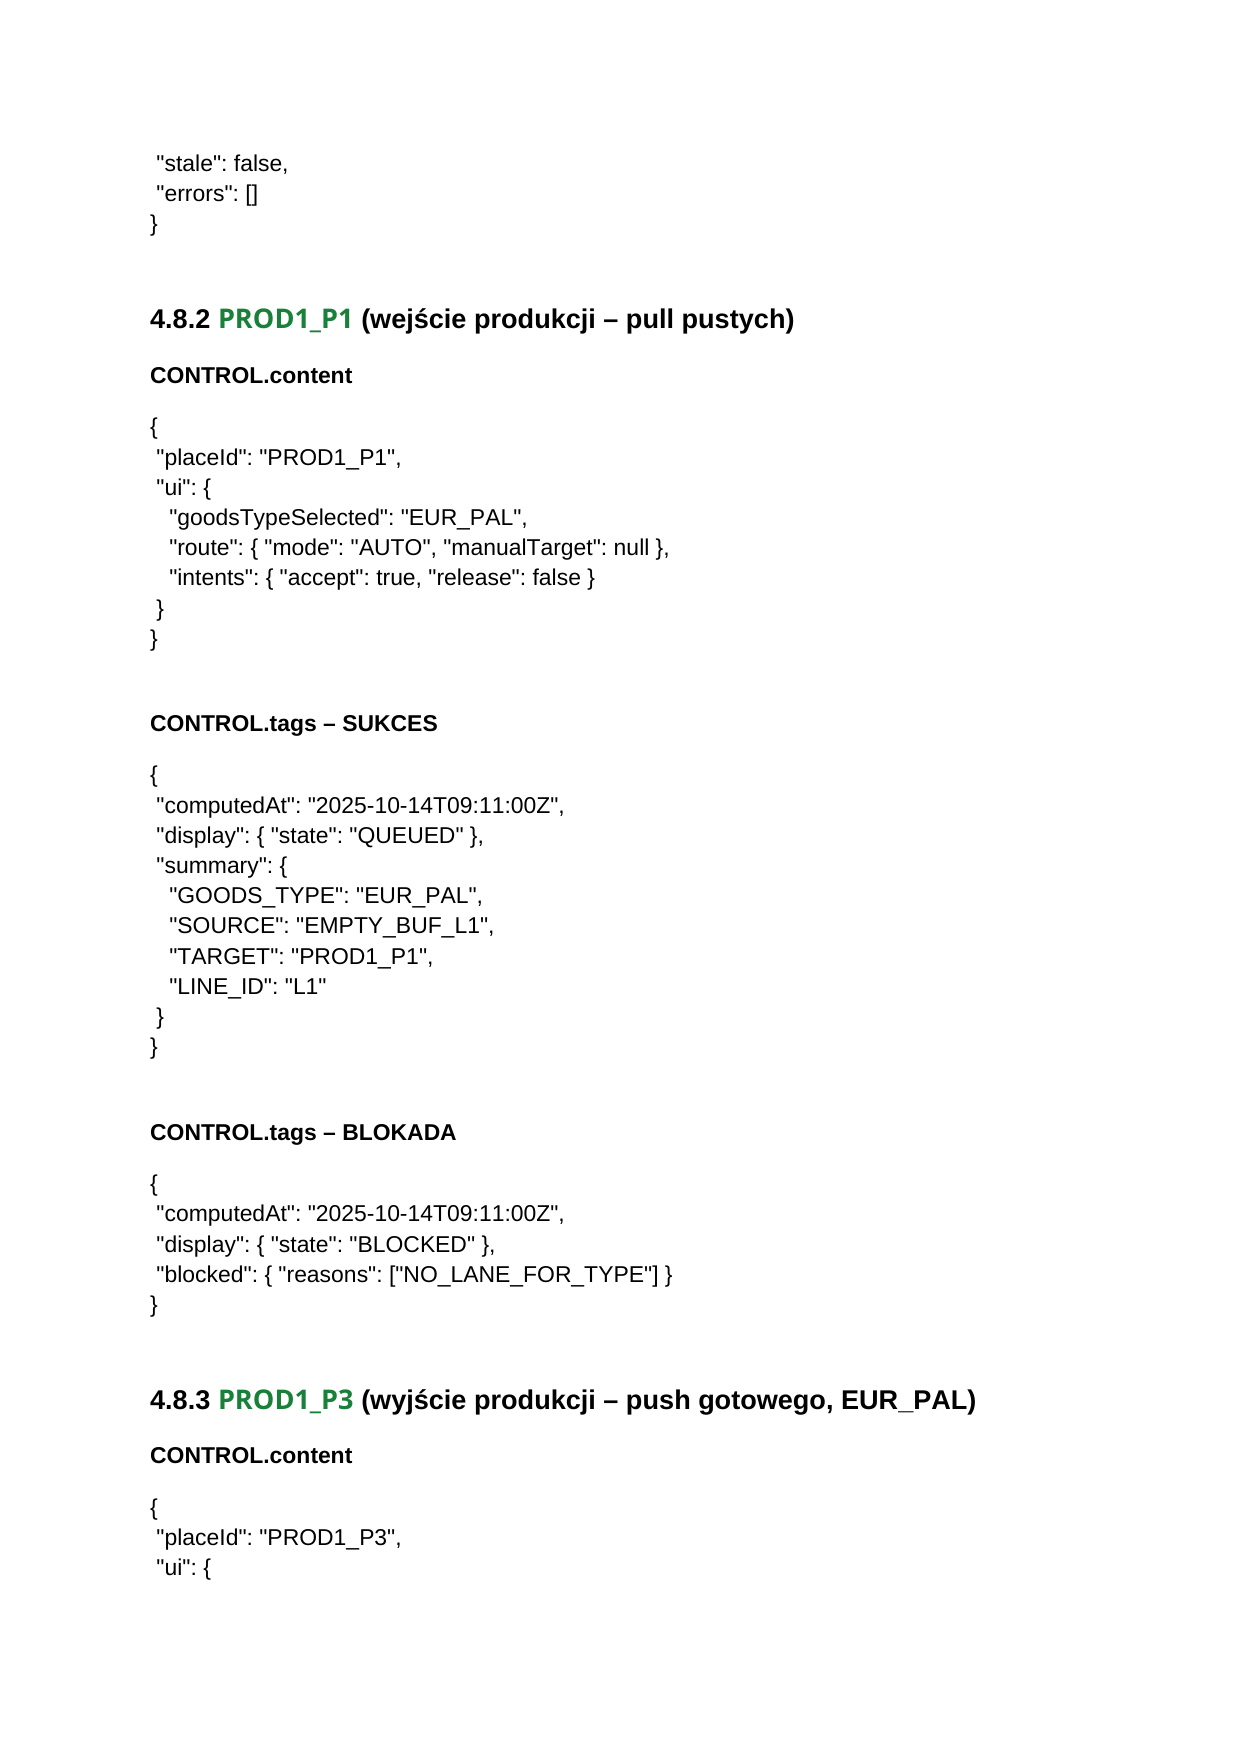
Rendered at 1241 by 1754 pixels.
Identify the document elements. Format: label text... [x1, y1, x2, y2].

text } [150, 594, 1090, 621]
text "summary": { [150, 852, 1090, 878]
text } [150, 1291, 1090, 1317]
text "ui": { [150, 1554, 1090, 1581]
text "display": { "state": "QUEUED" }, [150, 822, 1090, 848]
text CONTROL.content [150, 362, 1090, 388]
text "computedAt": "2025-10-14T09:11:00Z", [150, 792, 1090, 818]
text "computedAt": "2025-10-14T09:11:00Z", [150, 1200, 1090, 1227]
text "display": { "state": "BLOCKED" }, [150, 1231, 1090, 1257]
text "GOODS_TYPE": "EUR_PAL", [150, 882, 1090, 909]
text } [150, 1003, 1090, 1029]
text } [150, 210, 1090, 237]
text } [150, 625, 1090, 651]
text "stale": false, [150, 150, 1090, 176]
text "blocked": { "reasons": ["NO_LANE_FOR_TYPE"] } [150, 1261, 1090, 1287]
text { [150, 413, 1090, 439]
subtitle 4.8.3 PROD1_P3 (wyjście produkcji – push gotowego, EUR_PAL) [150, 1381, 1090, 1417]
text } [150, 1033, 1090, 1060]
subtitle 4.8.2 PROD1_P1 (wejście produkcji – pull pustych) [150, 300, 1090, 337]
text "placeId": "PROD1_P1", [150, 443, 1090, 470]
text "route": { "mode": "AUTO", "manualTarget": null }, [150, 534, 1090, 560]
text { [150, 1170, 1090, 1196]
text { [150, 761, 1090, 788]
text "SOURCE": "EMPTY_BUF_L1", [150, 912, 1090, 939]
text "goodsTypeSelected": "EUR_PAL", [150, 504, 1090, 530]
text CONTROL.content [150, 1442, 1090, 1469]
text "LINE_ID": "L1" [150, 973, 1090, 999]
text "intents": { "accept": true, "release": false } [150, 564, 1090, 591]
text { [150, 1494, 1090, 1520]
text "ui": { [150, 474, 1090, 500]
text CONTROL.tags – BLOKADA [150, 1119, 1090, 1145]
text "TARGET": "PROD1_P1", [150, 943, 1090, 969]
text "errors": [] [150, 180, 1090, 207]
text "placeId": "PROD1_P3", [150, 1524, 1090, 1550]
text CONTROL.tags – SUKCES [150, 710, 1090, 736]
